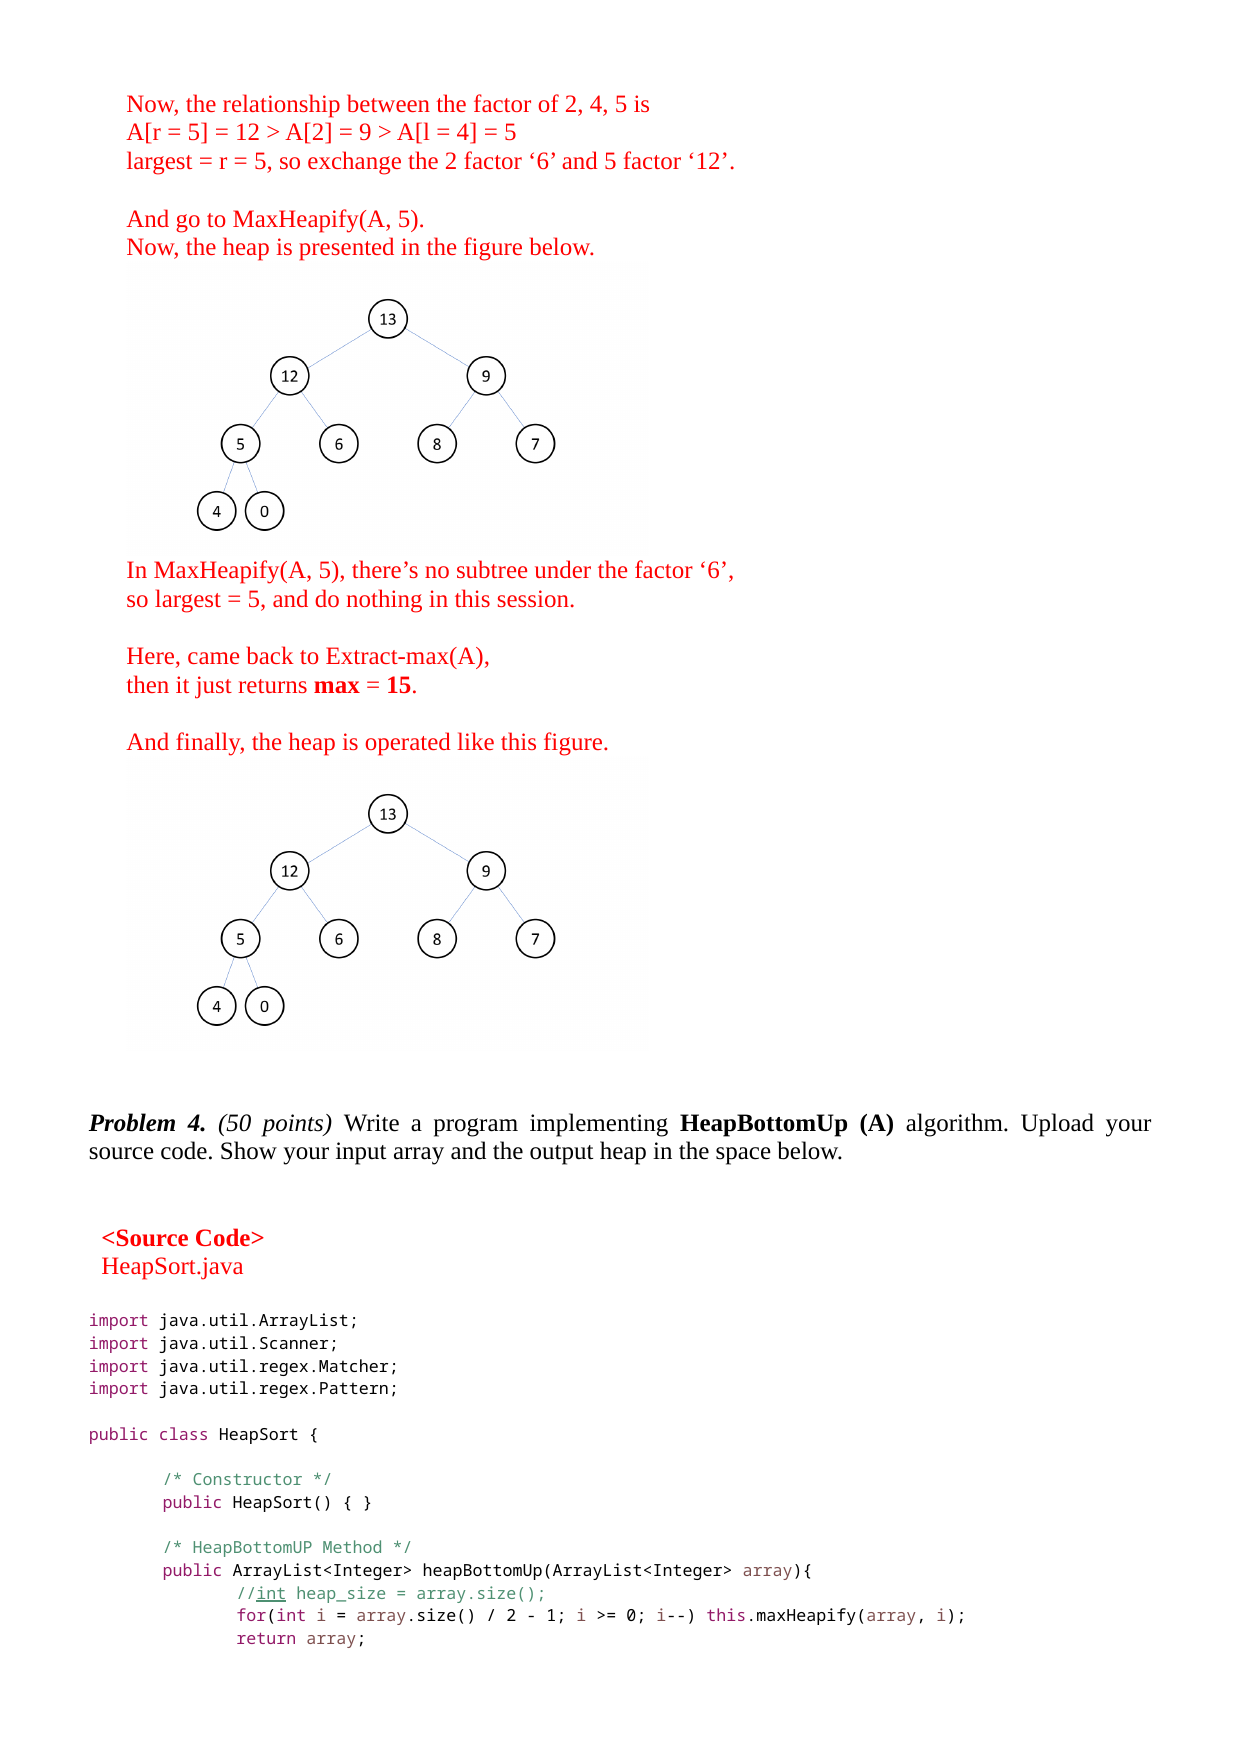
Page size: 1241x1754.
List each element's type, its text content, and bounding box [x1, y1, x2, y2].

text HeapSort.java [89, 1251, 1151, 1280]
text Problem 4. (50 points) Write a program implementing HeapBottomUp (A) algorithm. Upload your source code. Show your input array and the output heap in the space below. [89, 1108, 1151, 1165]
text public ArrayList<Integer> heapBottomUp(ArrayList<Integer> array){ [89, 1559, 1151, 1581]
text /* Constructor */ [89, 1468, 1151, 1491]
text In MaxHeapify(A, 5), there’s no subtree under the factor ‘6’, [126, 555, 1151, 584]
text And finally, the heap is operated like this figure. [126, 727, 1151, 756]
text import java.util.Scanner; [89, 1332, 1151, 1354]
text Now, the heap is presented in the figure below. [126, 232, 1151, 261]
text so largest = 5, and do nothing in this session. [126, 584, 1151, 612]
text /* HeapBottomUP Method */ [89, 1536, 1151, 1559]
text public HeapSort() { } [89, 1491, 1151, 1513]
text <Source Code> [89, 1223, 1151, 1251]
text A[r = 5] = 12 > A[2] = 9 > A[l = 4] = 5 [126, 117, 1151, 146]
text Now, the relationship between the factor of 2, 4, 5 is [126, 89, 1151, 117]
text then it just returns max = 15. [126, 670, 1151, 699]
text public class HeapSort { [89, 1422, 1151, 1445]
text for(int i = array.size() / 2 - 1; i >= 0; i--) this.maxHeapify(array, i); [89, 1604, 1151, 1627]
text //int heap_size = array.size(); [89, 1581, 1151, 1604]
text And go to MaxHeapify(A, 5). [126, 204, 1151, 232]
text import java.util.regex.Pattern; [89, 1377, 1151, 1400]
text import java.util.regex.Matcher; [89, 1354, 1151, 1377]
text Here, came back to Extract-max(A), [126, 641, 1151, 670]
text return array; [89, 1627, 1151, 1649]
text import java.util.ArrayList; [89, 1309, 1151, 1332]
text largest = r = 5, so exchange the 2 factor ‘6’ and 5 factor ‘12’. [126, 146, 1151, 175]
